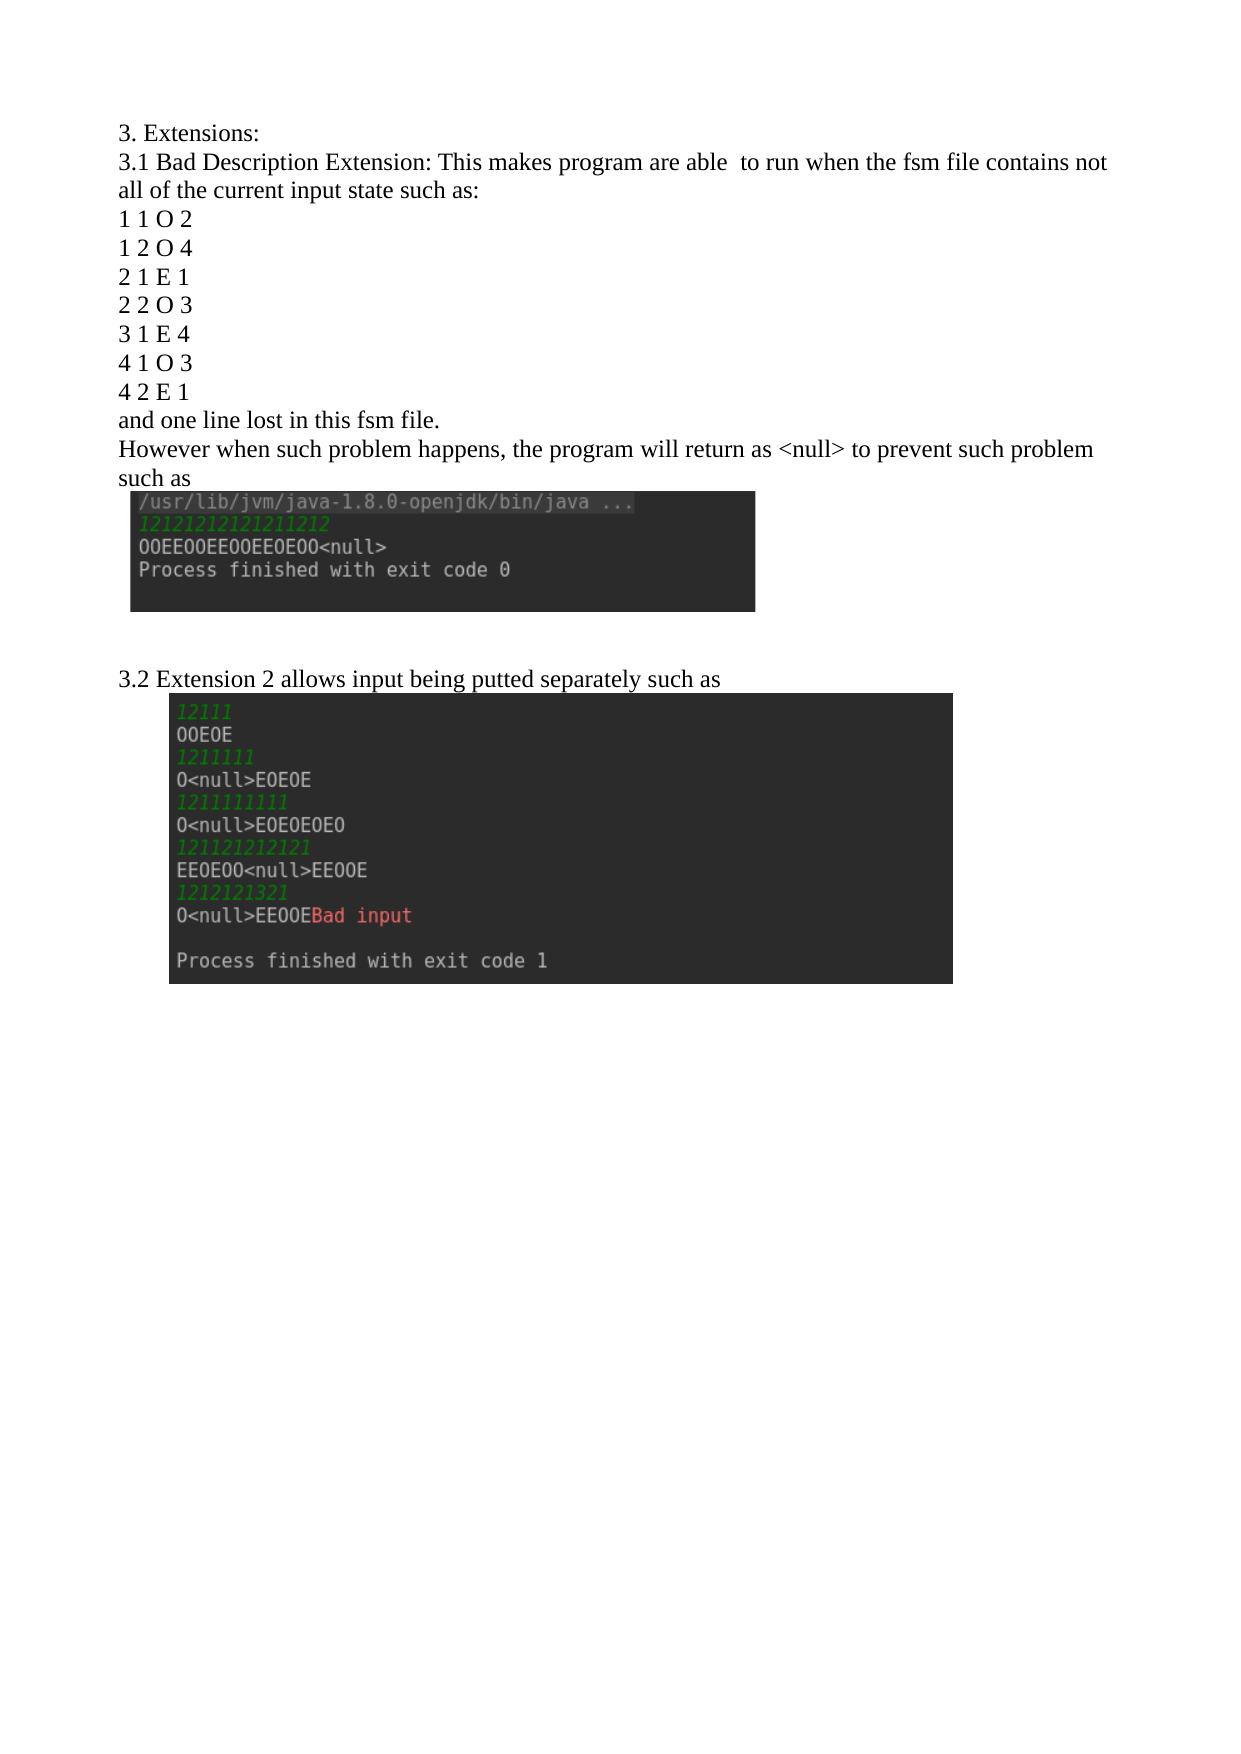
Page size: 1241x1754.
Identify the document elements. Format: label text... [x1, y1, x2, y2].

text and one line lost in this fsm file. [118, 406, 1122, 434]
text 2 1 E 1 [118, 262, 1122, 291]
text 4 2 E 1 [118, 377, 1122, 406]
text 3. Extensions: [118, 118, 1122, 147]
text 3.2 Extension 2 allows input being putted separately such as [118, 664, 1122, 693]
text However when such problem happens, the program will return as <null> to prevent such problem such as [118, 434, 1122, 492]
text 3.1 Bad Description Extension: This makes program are able to run when the fsm file contains not all of the current input state such as: [118, 147, 1122, 204]
text 1 2 O 4 [118, 233, 1122, 262]
picture [130, 491, 756, 612]
text 1 1 O 2 [118, 204, 1122, 233]
picture [169, 693, 953, 984]
text 3 1 E 4 [118, 319, 1122, 348]
text 2 2 O 3 [118, 291, 1122, 319]
text 4 1 O 3 [118, 348, 1122, 377]
